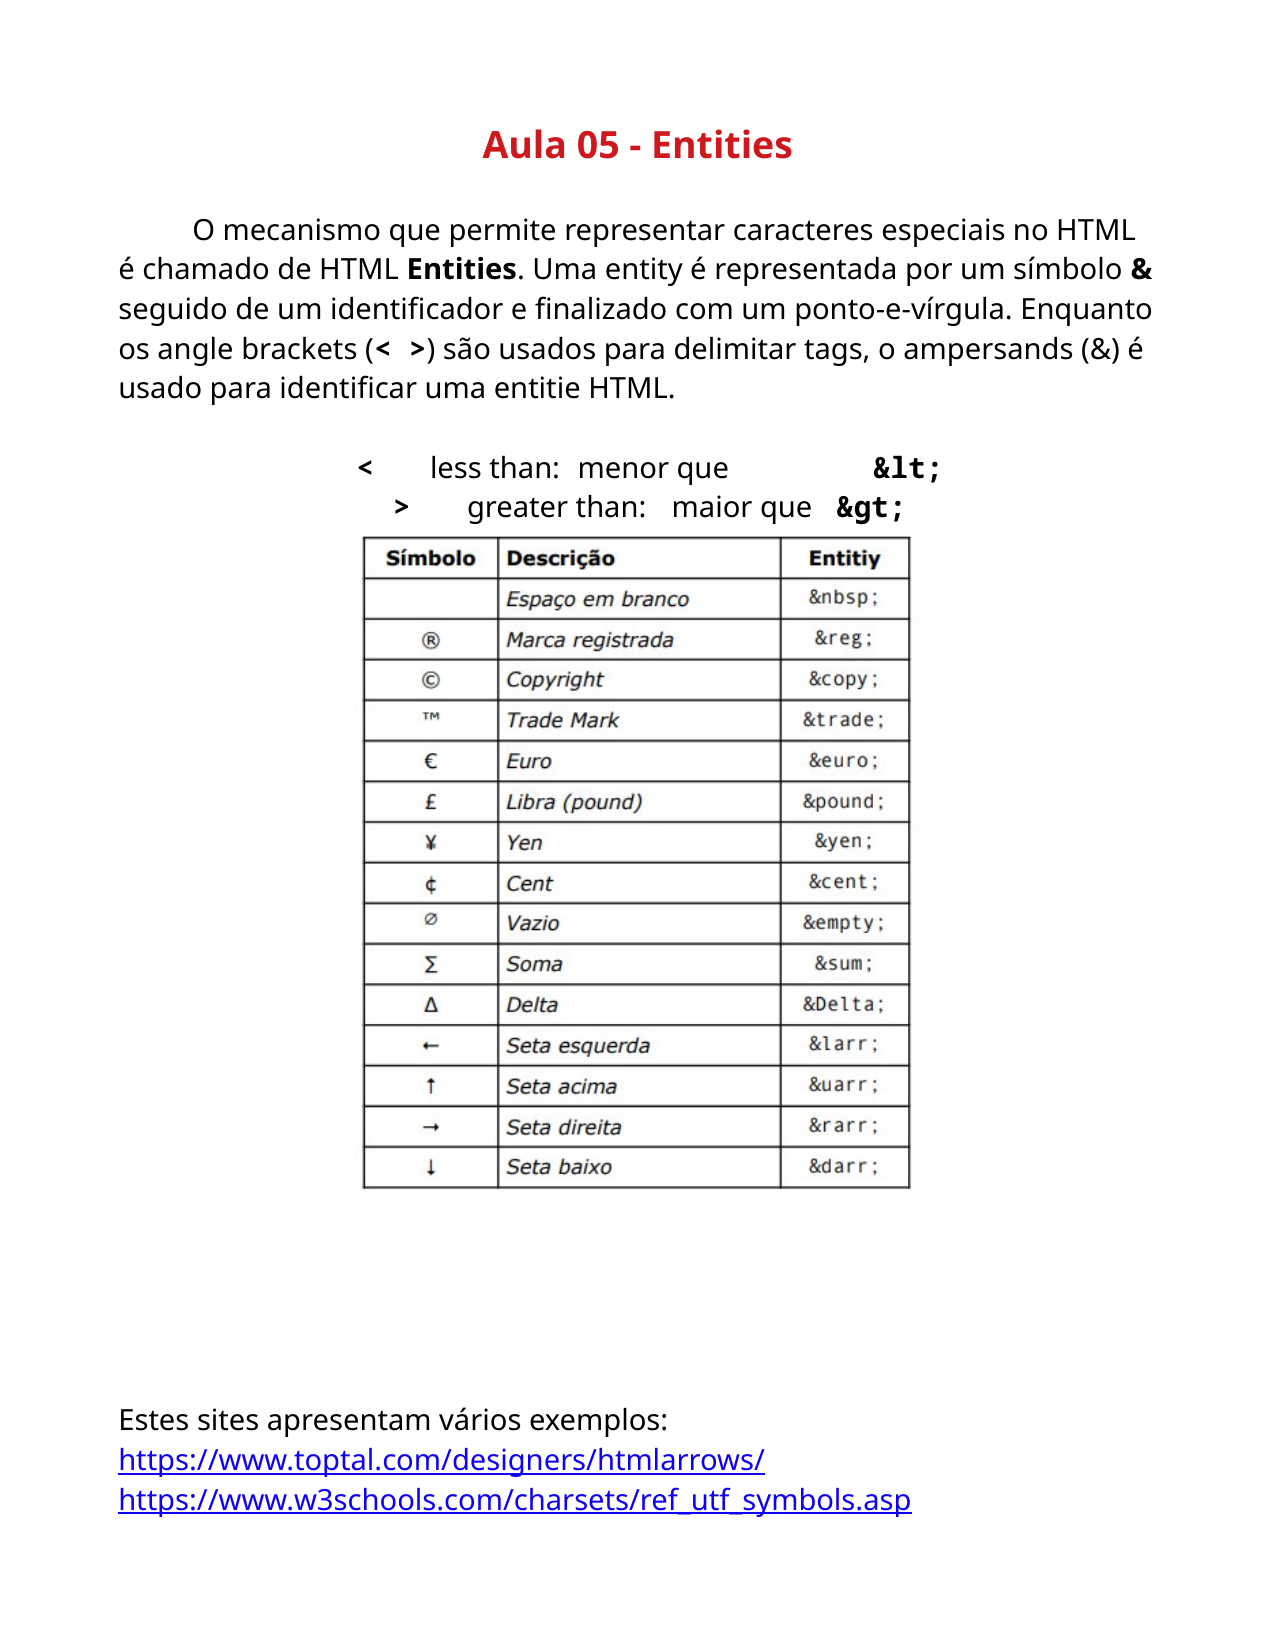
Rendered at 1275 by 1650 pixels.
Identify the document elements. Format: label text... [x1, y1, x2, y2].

text > greater than: maior que &gt; [118, 487, 1198, 526]
text https://www.w3schools.com/charsets/ref_utf_symbols.asp [118, 1479, 1198, 1518]
picture [353, 526, 922, 1200]
text Estes sites apresentam vários exemplos: [118, 1399, 1198, 1439]
text https://www.toptal.com/designers/htmlarrows/ [118, 1439, 1198, 1479]
text < less than: menor que &lt; [118, 447, 1198, 487]
text Aula 05 - Entities [118, 118, 1157, 169]
text O mecanismo que permite representar caracteres especiais no HTML é chamado de HTML Entities. Uma entity é representada por um símbolo & seguido de um identificador e finalizado com um ponto-e-vírgula. Enquanto os angle brackets (< >) são usados para delimitar tags, o ampersands (&) é usado para identificar uma entitie HTML. [118, 209, 1157, 407]
